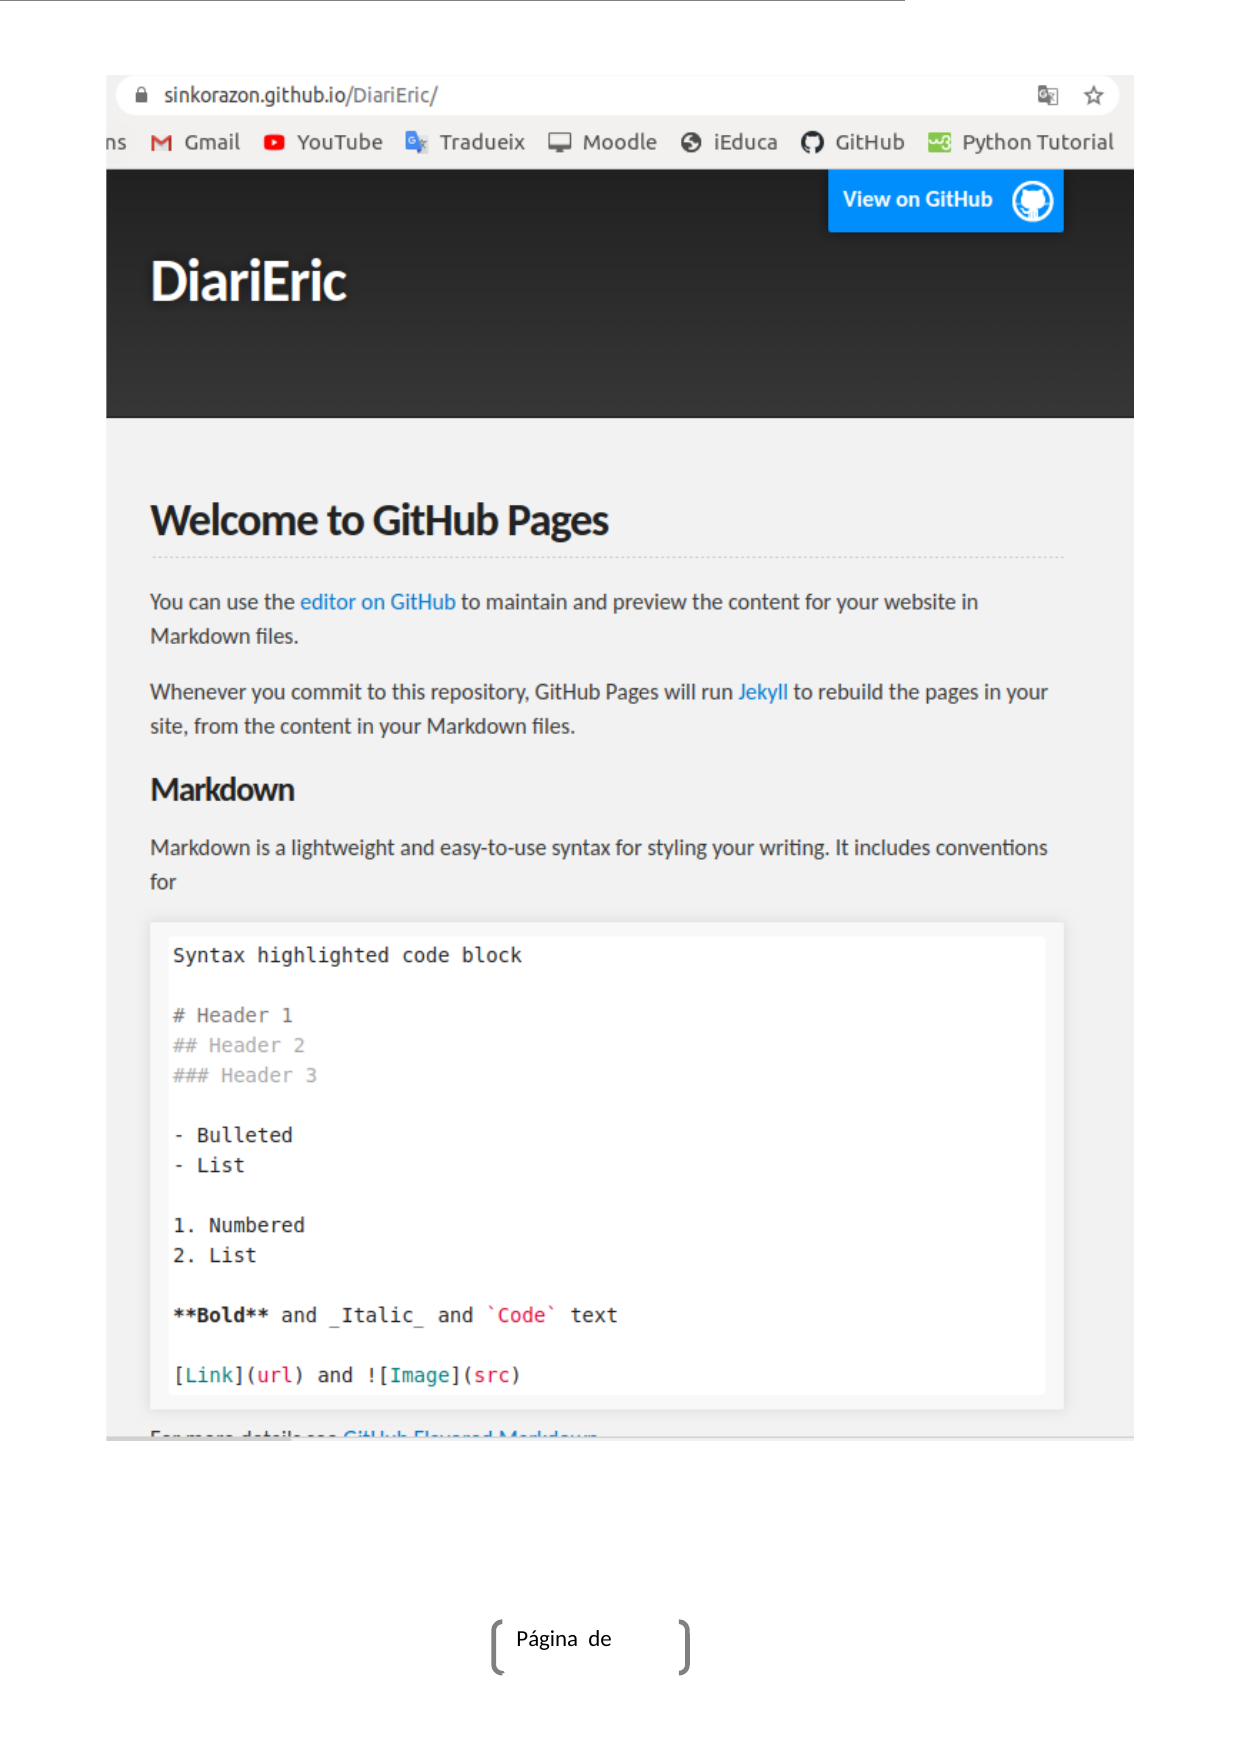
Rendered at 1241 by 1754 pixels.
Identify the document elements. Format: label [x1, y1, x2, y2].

picture [106, 75, 1134, 1441]
